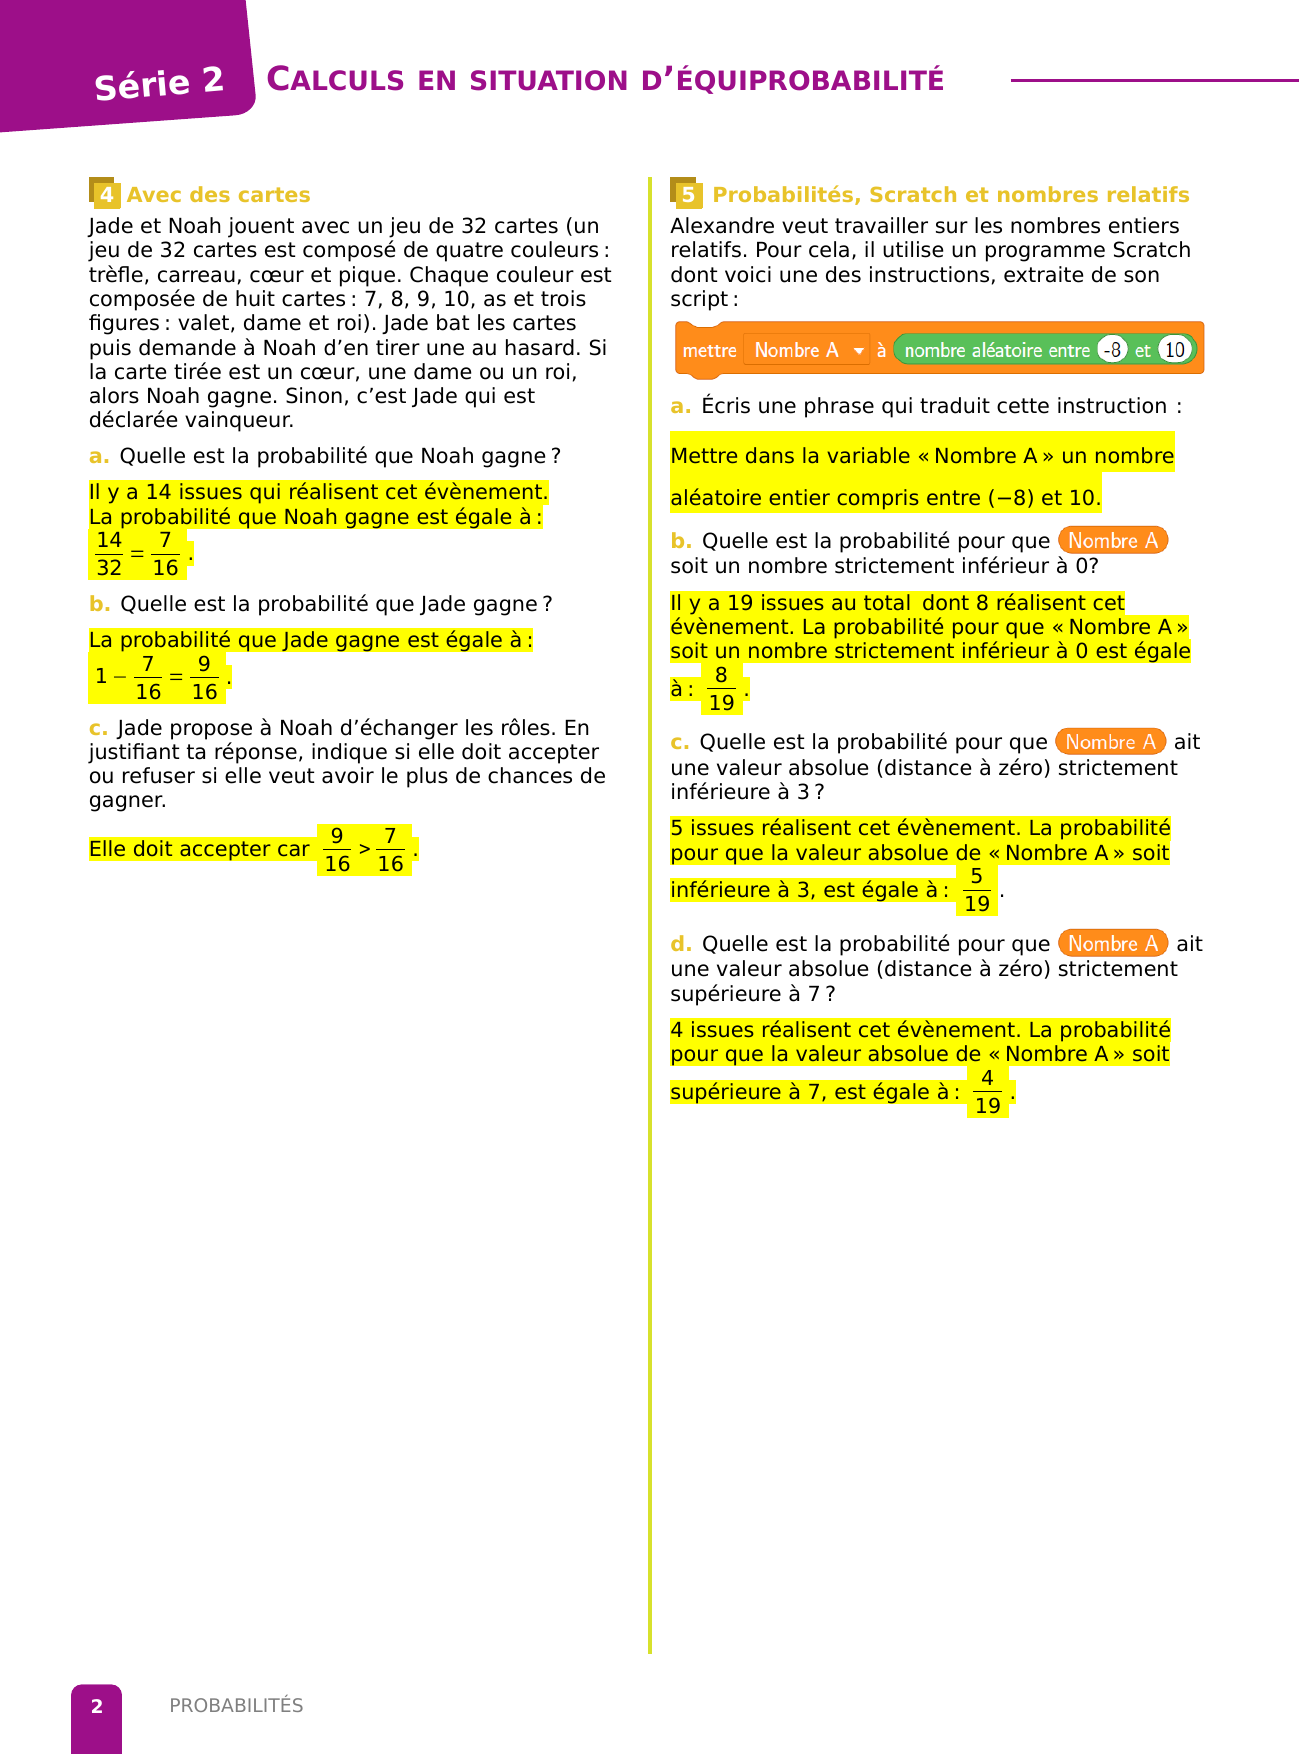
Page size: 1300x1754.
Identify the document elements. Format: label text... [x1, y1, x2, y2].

picture [1054, 726, 1168, 756]
text 4 issues réalisent cet évènement. La probabilité pour que la valeur absolue de « Nombre A » soit supérieure à 7, est égale à : . [670, 1066, 967, 1118]
subtitle Alexandre veut travailler sur les nombres entiers relatifs. Pour cela, il utilise un programme Scratch dont voici une des instructions, extraite de son script : [670, 214, 1205, 311]
text Mettre dans la variable « Nombre A » un nombre aléatoire entier compris entre (−8) et 10. [1102, 431, 1211, 513]
text Elle doit accepter car [88, 824, 317, 876]
text Il y a 14 issues qui réalisent cet évènement. La probabilité que Noah gagne est égale à : . [187, 480, 629, 580]
text 4 issues réalisent cet évènement. La probabilité pour que la valeur absolue de « Nombre A » soit supérieure à 7, est égale à : . [1009, 1018, 1211, 1118]
list Quelle est la probabilité que Jade gagne ? [88, 592, 629, 616]
text 5 issues réalisent cet évènement. La probabilité pour que la valeur absolue de « Nombre A » soit inférieure à 3, est égale à : . [670, 865, 956, 916]
subtitle Avec des cartes [114, 177, 629, 208]
picture [1057, 525, 1170, 555]
list Écris une phrase qui traduit cette instruction : [670, 323, 1211, 419]
picture [1057, 927, 1170, 958]
list Quelle est la probabilité pour que soit un nombre strictement inférieur à 0? [670, 525, 1211, 579]
text . [412, 824, 629, 876]
subtitle Probabilités, Scratch et nombres relatifs [696, 177, 1211, 208]
picture [673, 317, 1208, 383]
subtitle Jade et Noah jouent avec un jeu de 32 cartes (un jeu de 32 cartes est composé de quatre couleurs : trèfle, carreau, cœur et pique. Chaque couleur est composée de huit cartes : 7, 8, 9, 10, as et trois figures : valet, dame et roi). Jade bat les cartes puis demande à Noah d’en tirer une au hasard. Si la carte tirée est un cœur, une dame ou un roi, alors Noah gagne. Sinon, c’est Jade qui est déclarée vainqueur. [88, 214, 623, 433]
list Quelle est la probabilité pour que ait une valeur absolue (distance à zéro) strictement supérieure à 7 ? [670, 928, 1211, 1006]
text La probabilité que Jade gagne est égale à : . [226, 628, 629, 704]
list Quelle est la probabilité pour que ait une valeur absolue (distance à zéro) strictement inférieure à 3 ? [670, 726, 1211, 804]
list Jade propose à Noah d’échanger les rôles. En justifiant ta réponse, indique si elle doit accepter ou refuser si elle veut avoir le plus de chances de gagner. [88, 716, 629, 813]
text Il y a 19 issues au total dont 8 réalisent cet évènement. La probabilité pour que « Nombre A » soit un nombre strictement inférieur à 0 est égale à : . [670, 591, 1211, 715]
text 5 issues réalisent cet évènement. La probabilité pour que la valeur absolue de « Nombre A » soit inférieure à 3, est égale à : . [998, 816, 1211, 916]
list Quelle est la probabilité que Noah gagne ? [88, 444, 629, 469]
